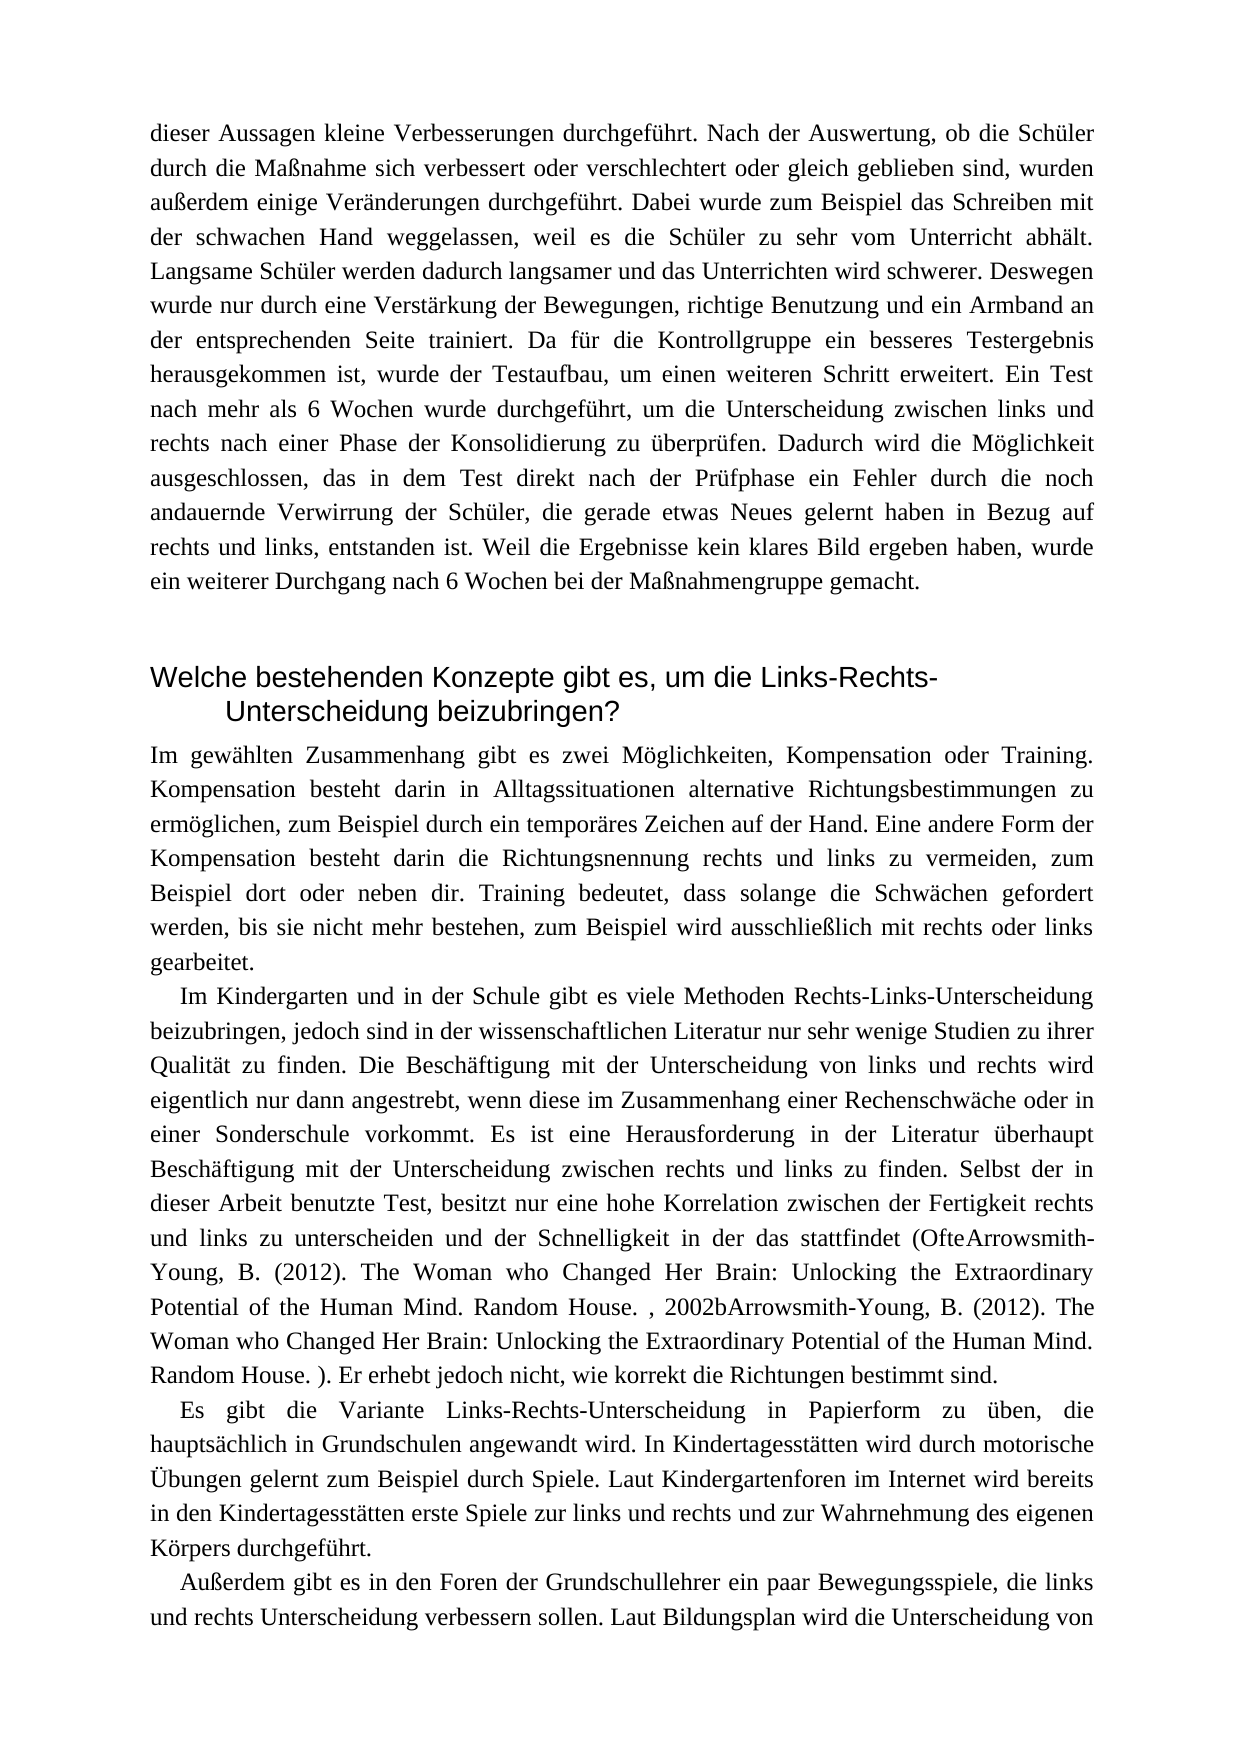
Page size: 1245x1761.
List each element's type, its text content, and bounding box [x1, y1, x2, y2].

text Im gewählten Zusammenhang gibt es zwei Möglichkeiten, Kompensation oder Training. Kompensation besteht darin in Alltagssituationen alternative Richtungsbestimmungen zu ermöglichen, zum Beispiel durch ein temporäres Zeichen auf der Hand. Eine andere Form der Kompensation besteht darin die Richtungsnennung rechts und links zu vermeiden, zum Beispiel dort oder neben dir. Training bedeutet, dass solange die Schwächen gefordert werden, bis sie nicht mehr bestehen, zum Beispiel wird ausschließlich mit rechts oder links gearbeitet. [150, 740, 1095, 976]
text Außerdem gibt es in den Foren der Grundschullehrer ein paar Bewegungsspiele, die links und rechts Unterscheidung verbessern sollen. Laut Bildungsplan wird die Unterscheidung von [150, 1567, 1095, 1631]
text dieser Aussagen kleine Verbesserungen durchgeführt. Nach der Auswertung, ob die Schüler durch die Maßnahme sich verbessert oder verschlechtert oder gleich geblieben sind, wurden außerdem einige Veränderungen durchgeführt. Dabei wurde zum Beispiel das Schreiben mit der schwachen Hand weggelassen, weil es die Schüler zu sehr vom Unterricht abhält. Langsame Schüler werden dadurch langsamer und das Unterrichten wird schwerer. Deswegen wurde nur durch eine Verstärkung der Bewegungen, richtige Benutzung und ein Armband an der entsprechenden Seite trainiert. Da für die Kontrollgruppe ein besseres Testergebnis herausgekommen ist, wurde der Testaufbau, um einen weiteren Schritt erweitert. Ein Test nach mehr als 6 Wochen wurde durchgeführt, um die Unterscheidung zwischen links und rechts nach einer Phase der Konsolidierung zu überprüfen. Dadurch wird die Möglichkeit ausgeschlossen, das in dem Test direkt nach der Prüfphase ein Fehler durch die noch andauernde Verwirrung der Schüler, die gerade etwas Neues gelernt haben in Bezug auf rechts und links, entstanden ist. Weil die Ergebnisse kein klares Bild ergeben haben, wurde ein weiterer Durchgang nach 6 Wochen bei der Maßnahmengruppe gemacht. [150, 118, 1095, 595]
text Es gibt die Variante Links-Rechts-Unterscheidung in Papierform zu üben, die hauptsächlich in Grundschulen angewandt wird. In Kindertagesstätten wird durch motorische Übungen gelernt zum Beispiel durch Spiele. Laut Kindergartenforen im Internet wird bereits in den Kindertagesstätten erste Spiele zur links und rechts und zur Wahrnehmung des eigenen Körpers durchgeführt. [150, 1395, 1095, 1562]
subtitle Welche bestehenden Konzepte gibt es, um die Links-Rechts-Unterscheidung beizubringen? [150, 660, 1095, 727]
text Im Kindergarten und in der Schule gibt es viele Methoden Rechts-Links-Unterscheidung beizubringen, jedoch sind in der wissenschaftlichen Literatur nur sehr wenige Studien zu ihrer Qualität zu finden. Die Beschäftigung mit der Unterscheidung von links und rechts wird eigentlich nur dann angestrebt, wenn diese im Zusammenhang einer Rechenschwäche oder in einer Sonderschule vorkommt. Es ist eine Herausforderung in der Literatur überhaupt Beschäftigung mit der Unterscheidung zwischen rechts und links zu finden. Selbst der in dieser Arbeit benutzte Test, besitzt nur eine hohe Korrelation zwischen der Fertigkeit rechts und links zu unterscheiden und der Schnelligkeit in der das stattfindet (Ofte Arrowsmith-Young, B. (2012). The Woman who Changed Her Brain: Unlocking the Extraordinary Potential of the Human Mind. Random House. , 2002b Arrowsmith-Young, B. (2012). The Woman who Changed Her Brain: Unlocking the Extraordinary Potential of the Human Mind. Random House. ). Er erhebt jedoch nicht, wie korrekt die Richtungen bestimmt sind. [150, 981, 1095, 1389]
